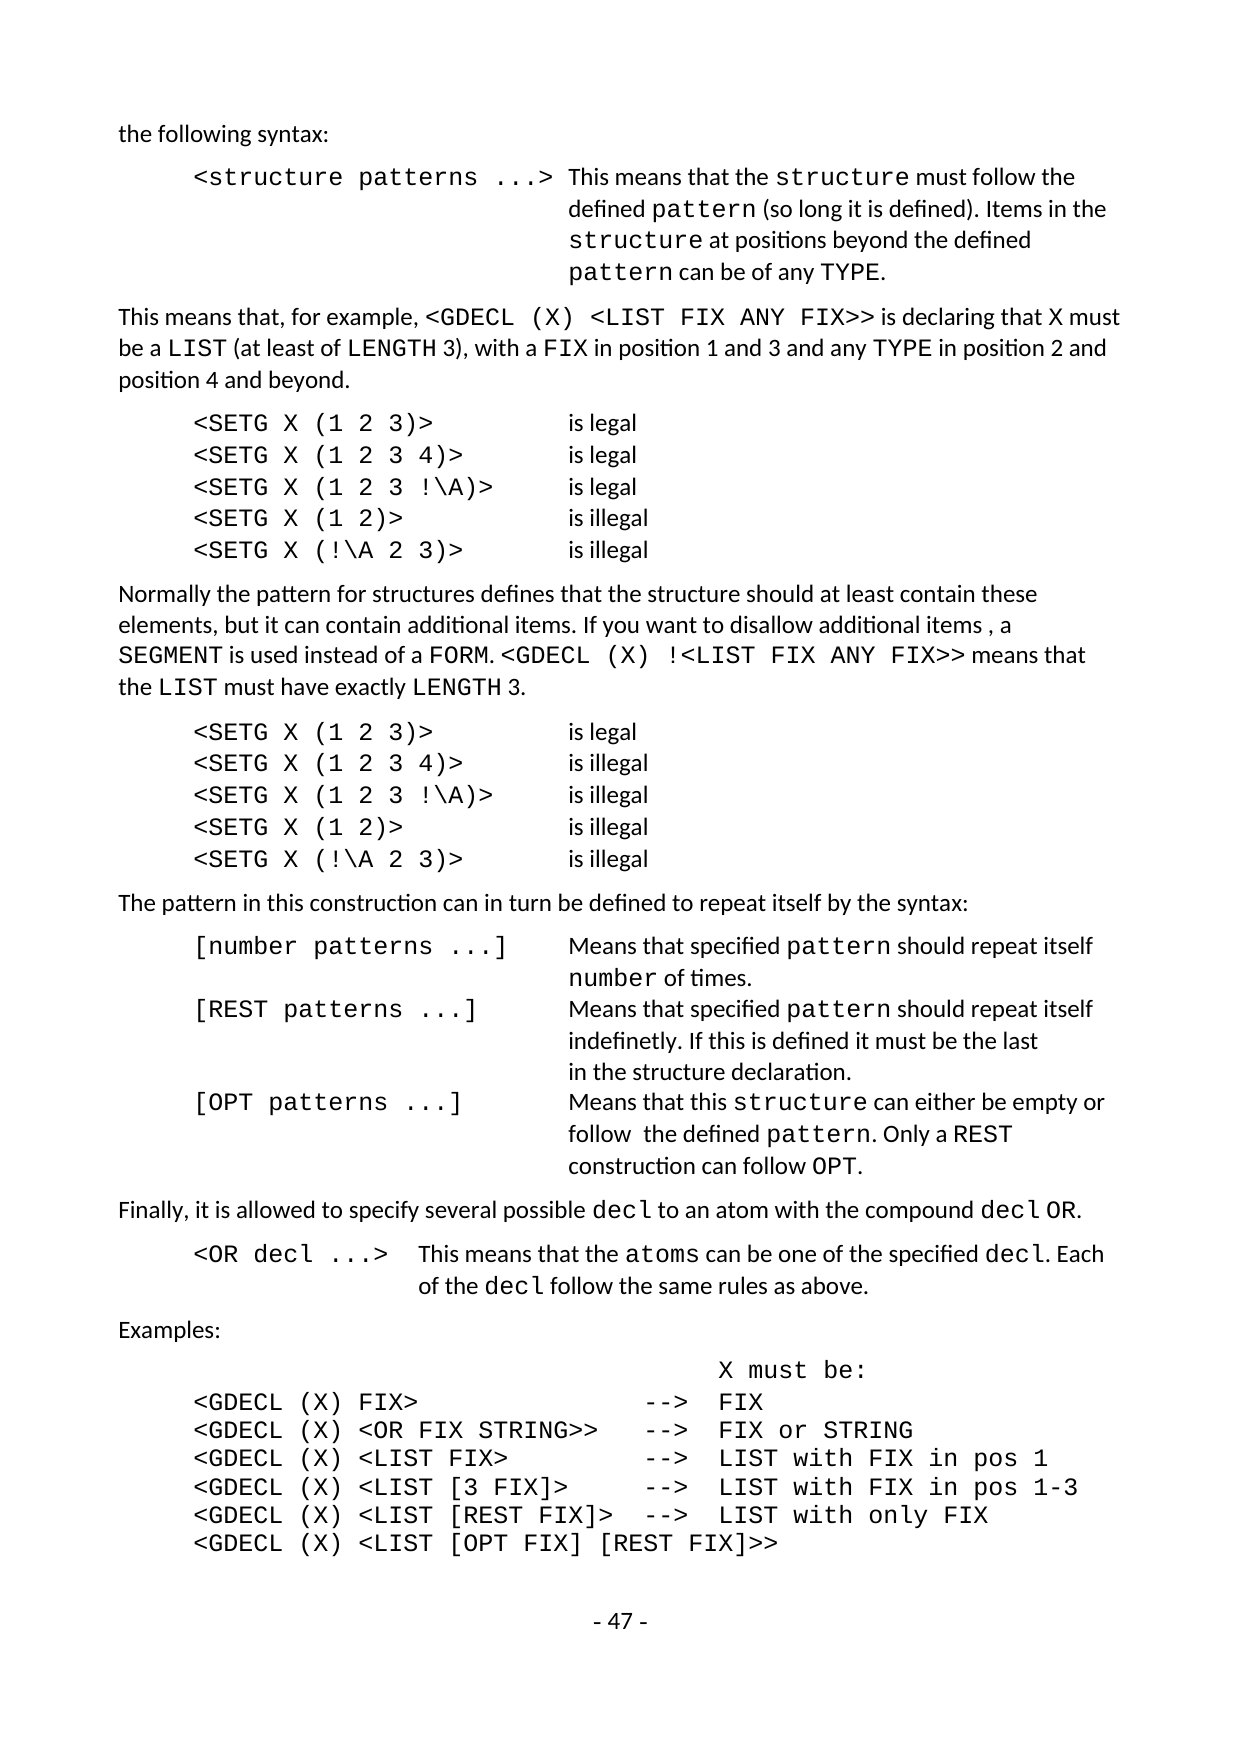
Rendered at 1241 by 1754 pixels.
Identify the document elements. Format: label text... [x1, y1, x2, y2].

text This means that, for example, <GDECL (X) <LIST FIX ANY FIX>> is declaring that X must be a LIST (at least of LENGTH 3), with a FIX in position 1 and 3 and any TYPE in position 2 and position 4 and beyond. [118, 301, 1122, 395]
text <SETG X (1 2 3)> is legal <SETG X (1 2 3 4)> is illegal <SETG X (1 2 3 !\A)> is illegal <SETG X (1 2)> is illegal <SETG X (!\A 2 3)> is illegal [118, 716, 1122, 874]
text [number patterns ...] Means that specified pattern should repeat itself number of times. [REST patterns ...] Means that specified pattern should repeat itself indefinetly. If this is defined it must be the last in the structure declaration. [OPT patterns ...] Means that this structure can either be empty or follow the defined pattern. Only a REST construction can follow OPT. [118, 930, 1122, 1182]
text the following syntax: [118, 118, 1122, 149]
text The pattern in this construction can in turn be defined to repeat itself by the syntax: [118, 887, 1122, 918]
text X must be: <GDECL (X) FIX> --> FIX <GDECL (X) <OR FIX STRING>> --> FIX or STRING <GDECL (X) <LIST FIX> --> LIST with FIX in pos 1 <GDECL (X) <LIST [3 FIX]> --> LIST with FIX in pos 1-3 <GDECL (X) <LIST [REST FIX]> --> LIST with only FIX <GDECL (X) <LIST [OPT FIX] [REST FIX]>> [118, 1358, 1122, 1559]
text Finally, it is allowed to specify several possible decl to an atom with the compound decl OR. [118, 1194, 1122, 1226]
text Normally the pattern for structures defines that the structure should at least contain these elements, but it can contain additional items. If you want to disallow additional items , a SEGMENT is used instead of a FORM. <GDECL (X) !<LIST FIX ANY FIX>> means that the LIST must have exactly LENGTH 3. [118, 579, 1122, 703]
text Examples: [118, 1314, 1122, 1345]
text <OR decl ...> This means that the atoms can be one of the specified decl. Each of the decl follow the same rules as above. [118, 1238, 1122, 1302]
text <SETG X (1 2 3)> is legal <SETG X (1 2 3 4)> is legal <SETG X (1 2 3 !\A)> is legal <SETG X (1 2)> is illegal <SETG X (!\A 2 3)> is illegal [118, 407, 1122, 566]
text <structure patterns ...> This means that the structure must follow the defined pattern (so long it is defined). Items in the structure at positions beyond the defined pattern can be of any TYPE. [118, 161, 1122, 288]
